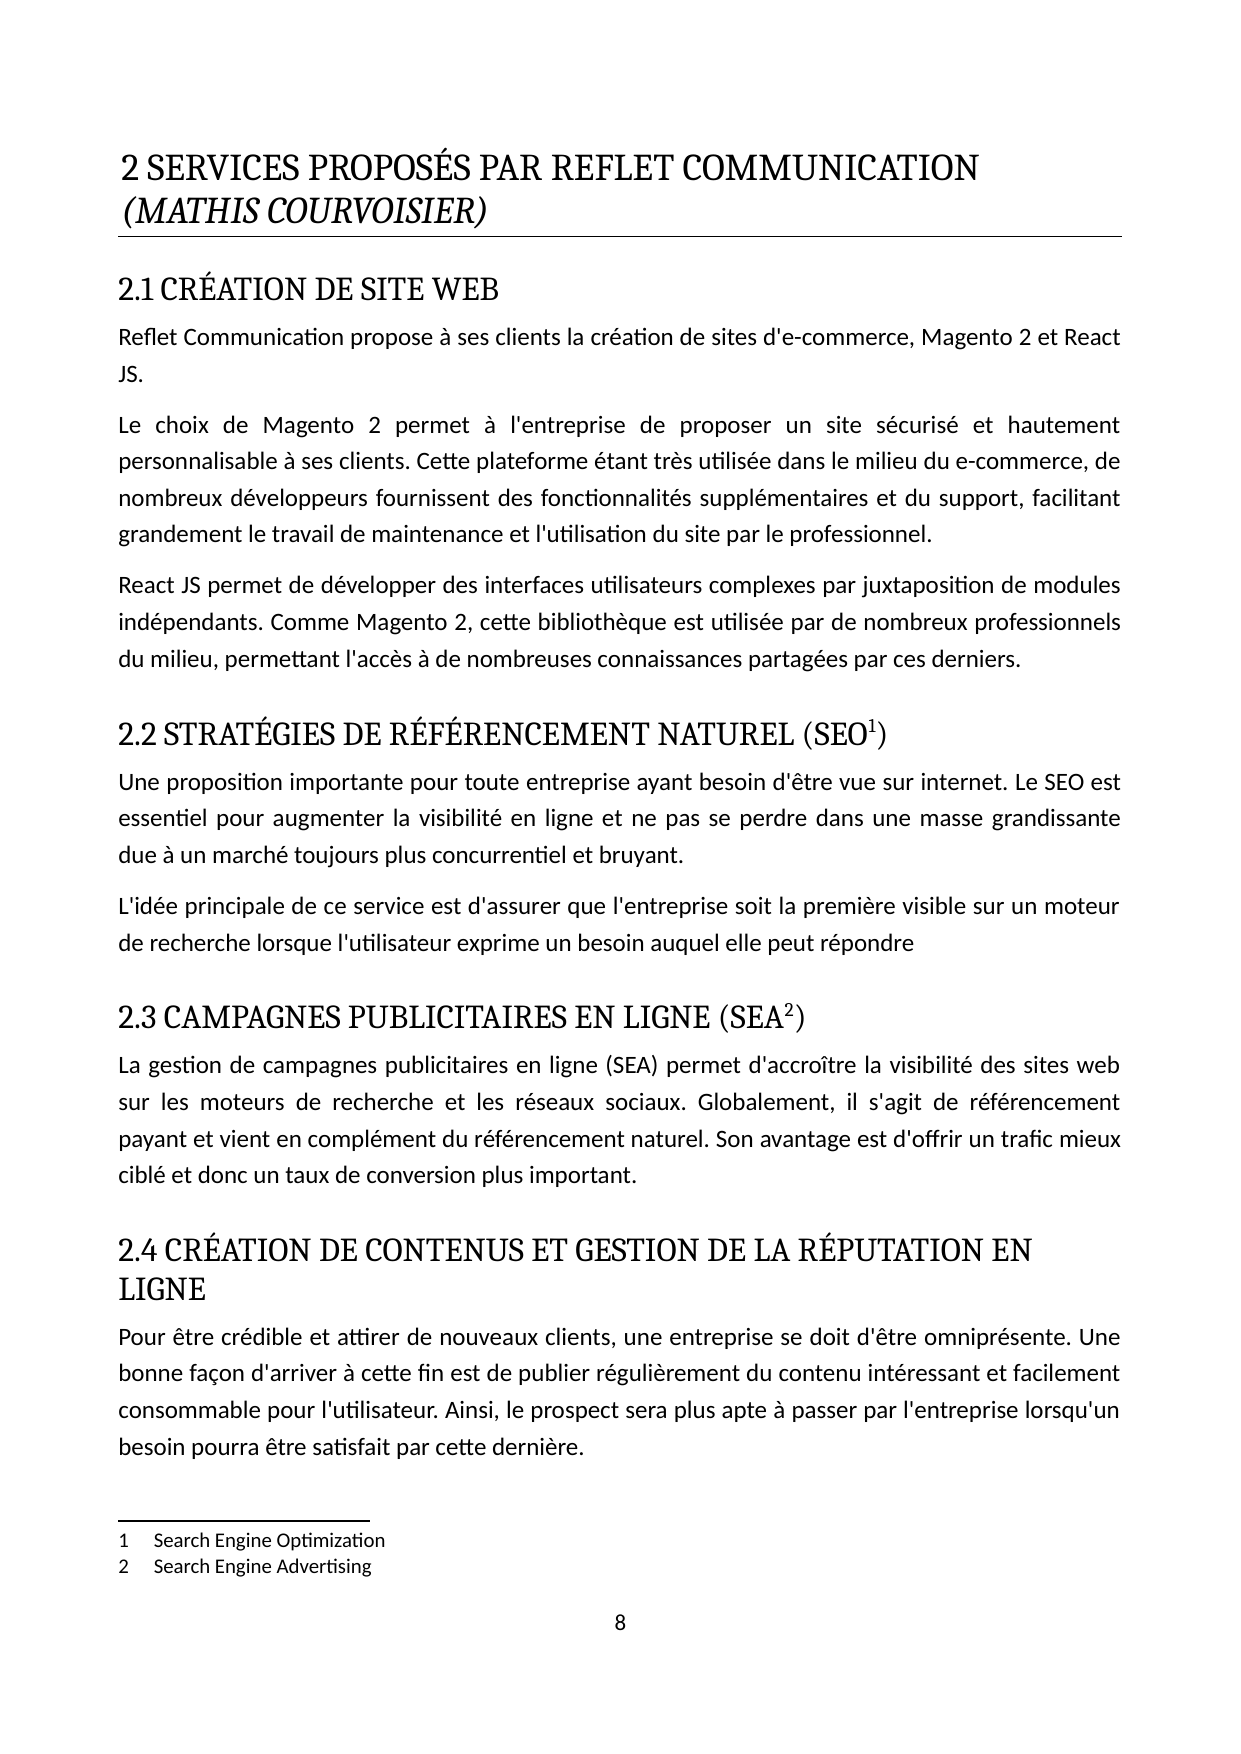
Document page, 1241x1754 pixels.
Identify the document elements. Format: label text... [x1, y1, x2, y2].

text La gestion de campagnes publicitaires en ligne (SEA) permet d'accroître la visibilité des sites web sur les moteurs de recherche et les réseaux sociaux. Globalement, il s'agit de référencement payant et vient en complément du référencement naturel. Son avantage est d'offrir un trafic mieux ciblé et donc un taux de conversion plus important. [118, 1050, 1122, 1190]
subtitle 2.4 Création de contenus ET Gestion de la réputation en ligne [118, 1231, 1122, 1308]
subtitle 2.1 Création de Site Web [118, 270, 1122, 309]
subtitle 2.3 Campagnes publicitaires en ligne (SEA) [118, 999, 1122, 1037]
text Reflet Communication propose à ses clients la création de sites d'e-commerce, Magento 2 et React JS. [118, 321, 1122, 388]
text Une proposition importante pour toute entreprise ayant besoin d'être vue sur internet. Le SEO est essentiel pour augmenter la visibilité en ligne et ne pas se perdre dans une masse grandissante due à un marché toujours plus concurrentiel et bruyant. [118, 766, 1122, 869]
text Le choix de Magento 2 permet à l'entreprise de proposer un site sécurisé et hautement personnalisable à ses clients. Cette plateforme étant très utilisée dans le milieu du e-commerce, de nombreux développeurs fournissent des fonctionnalités supplémentaires et du support, facilitant grandement le travail de maintenance et l'utilisation du site par le professionnel. [118, 409, 1122, 549]
text Pour être crédible et attirer de nouveaux clients, une entreprise se doit d'être omniprésente. Une bonne façon d'arriver à cette fin est de publier régulièrement du contenu intéressant et facilement consommable pour l'utilisateur. Ainsi, le prospect sera plus apte à passer par l'entreprise lorsqu'un besoin pourra être satisfait par cette dernière. [118, 1321, 1122, 1461]
text Search Engine Optimization [118, 1527, 1122, 1553]
subtitle 2 Services proposés par Reflet Communication (Mathis COURVOISIER) [118, 143, 1122, 236]
text Search Engine Advertising [118, 1553, 1122, 1578]
subtitle 2.2 Stratégies de référencement naturel (SEO) [118, 715, 1122, 753]
text L'idée principale de ce service est d'assurer que l'entreprise soit la première visible sur un moteur de recherche lorsque l'utilisateur exprime un besoin auquel elle peut répondre [118, 890, 1122, 957]
text React JS permet de développer des interfaces utilisateurs complexes par juxtaposition de modules indépendants. Comme Magento 2, cette bibliothèque est utilisée par de nombreux professionnels du milieu, permettant l'accès à de nombreuses connaissances partagées par ces derniers. [118, 570, 1122, 673]
